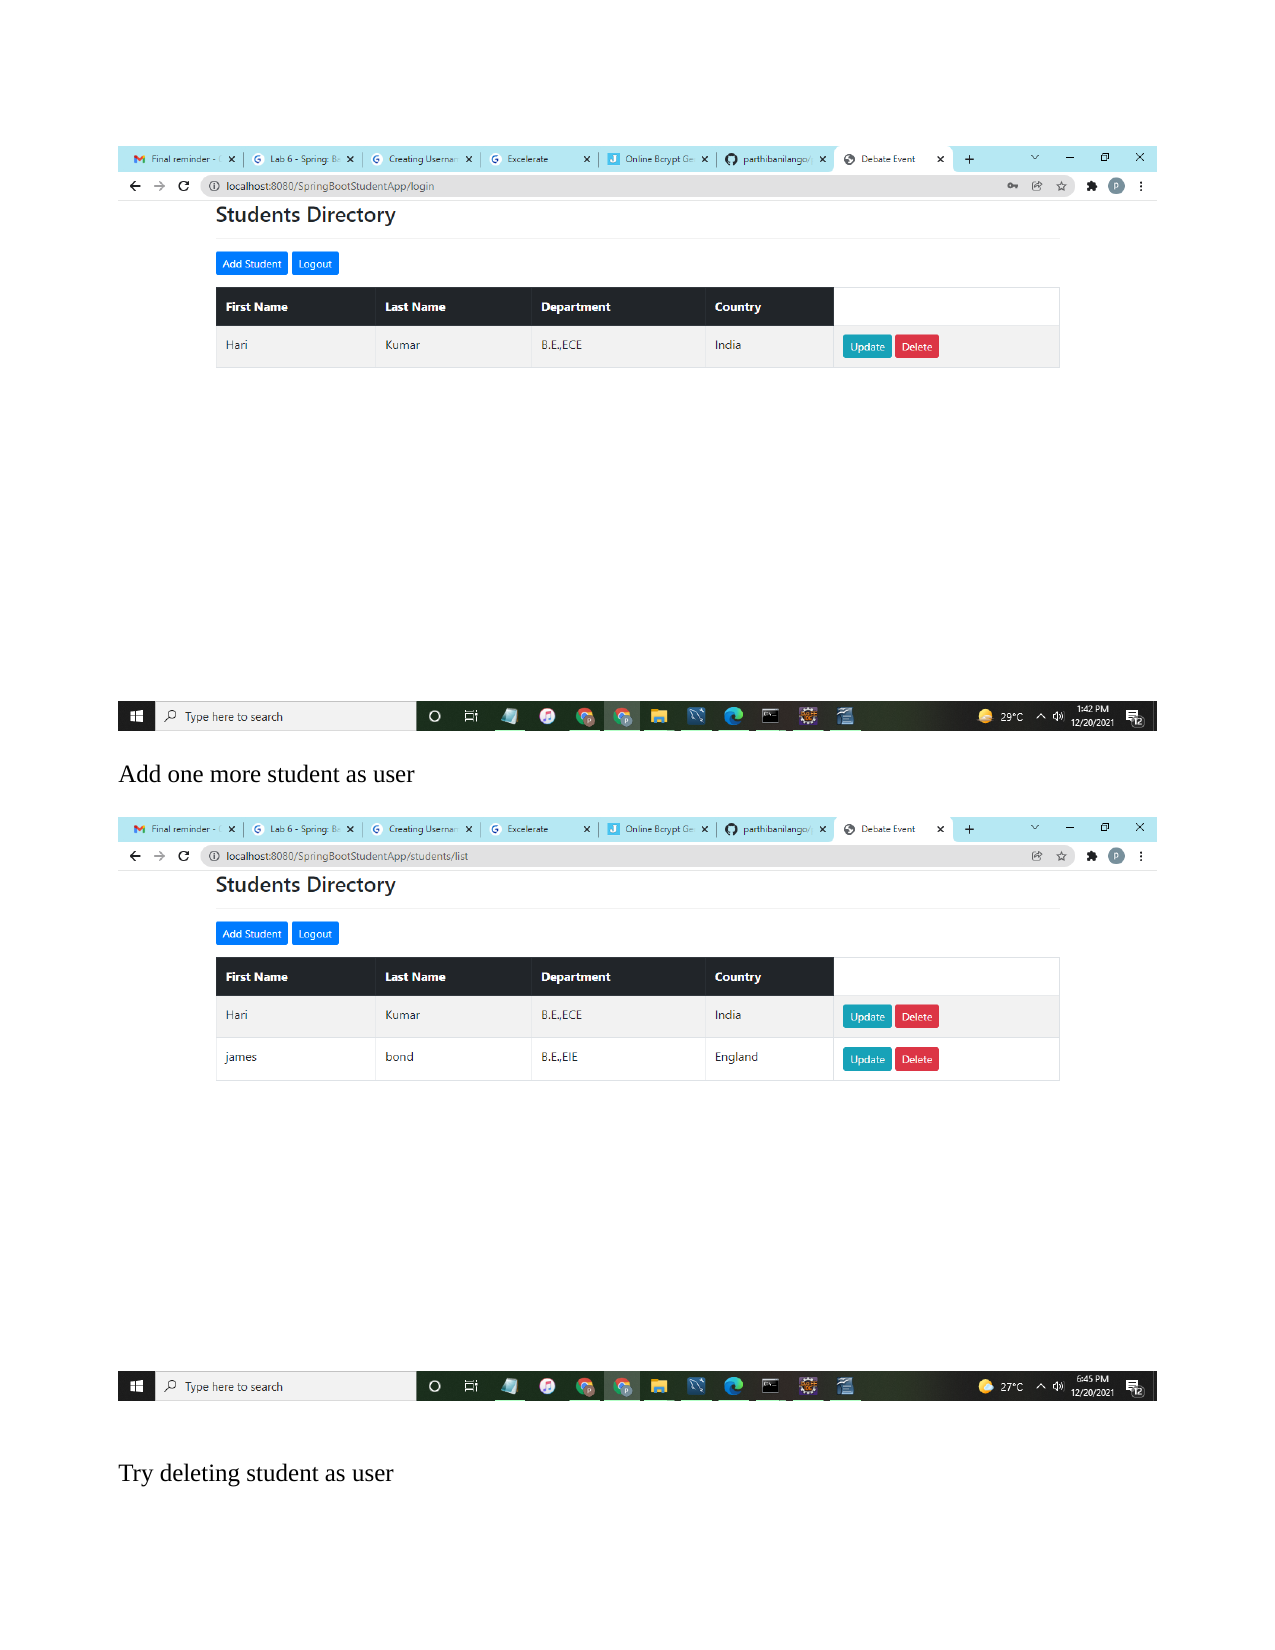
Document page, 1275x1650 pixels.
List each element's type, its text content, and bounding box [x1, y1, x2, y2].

picture [118, 146, 1157, 731]
picture [118, 817, 1157, 1401]
text Add one more student as user [118, 759, 1157, 788]
text Try deleting student as user [118, 1458, 1157, 1487]
